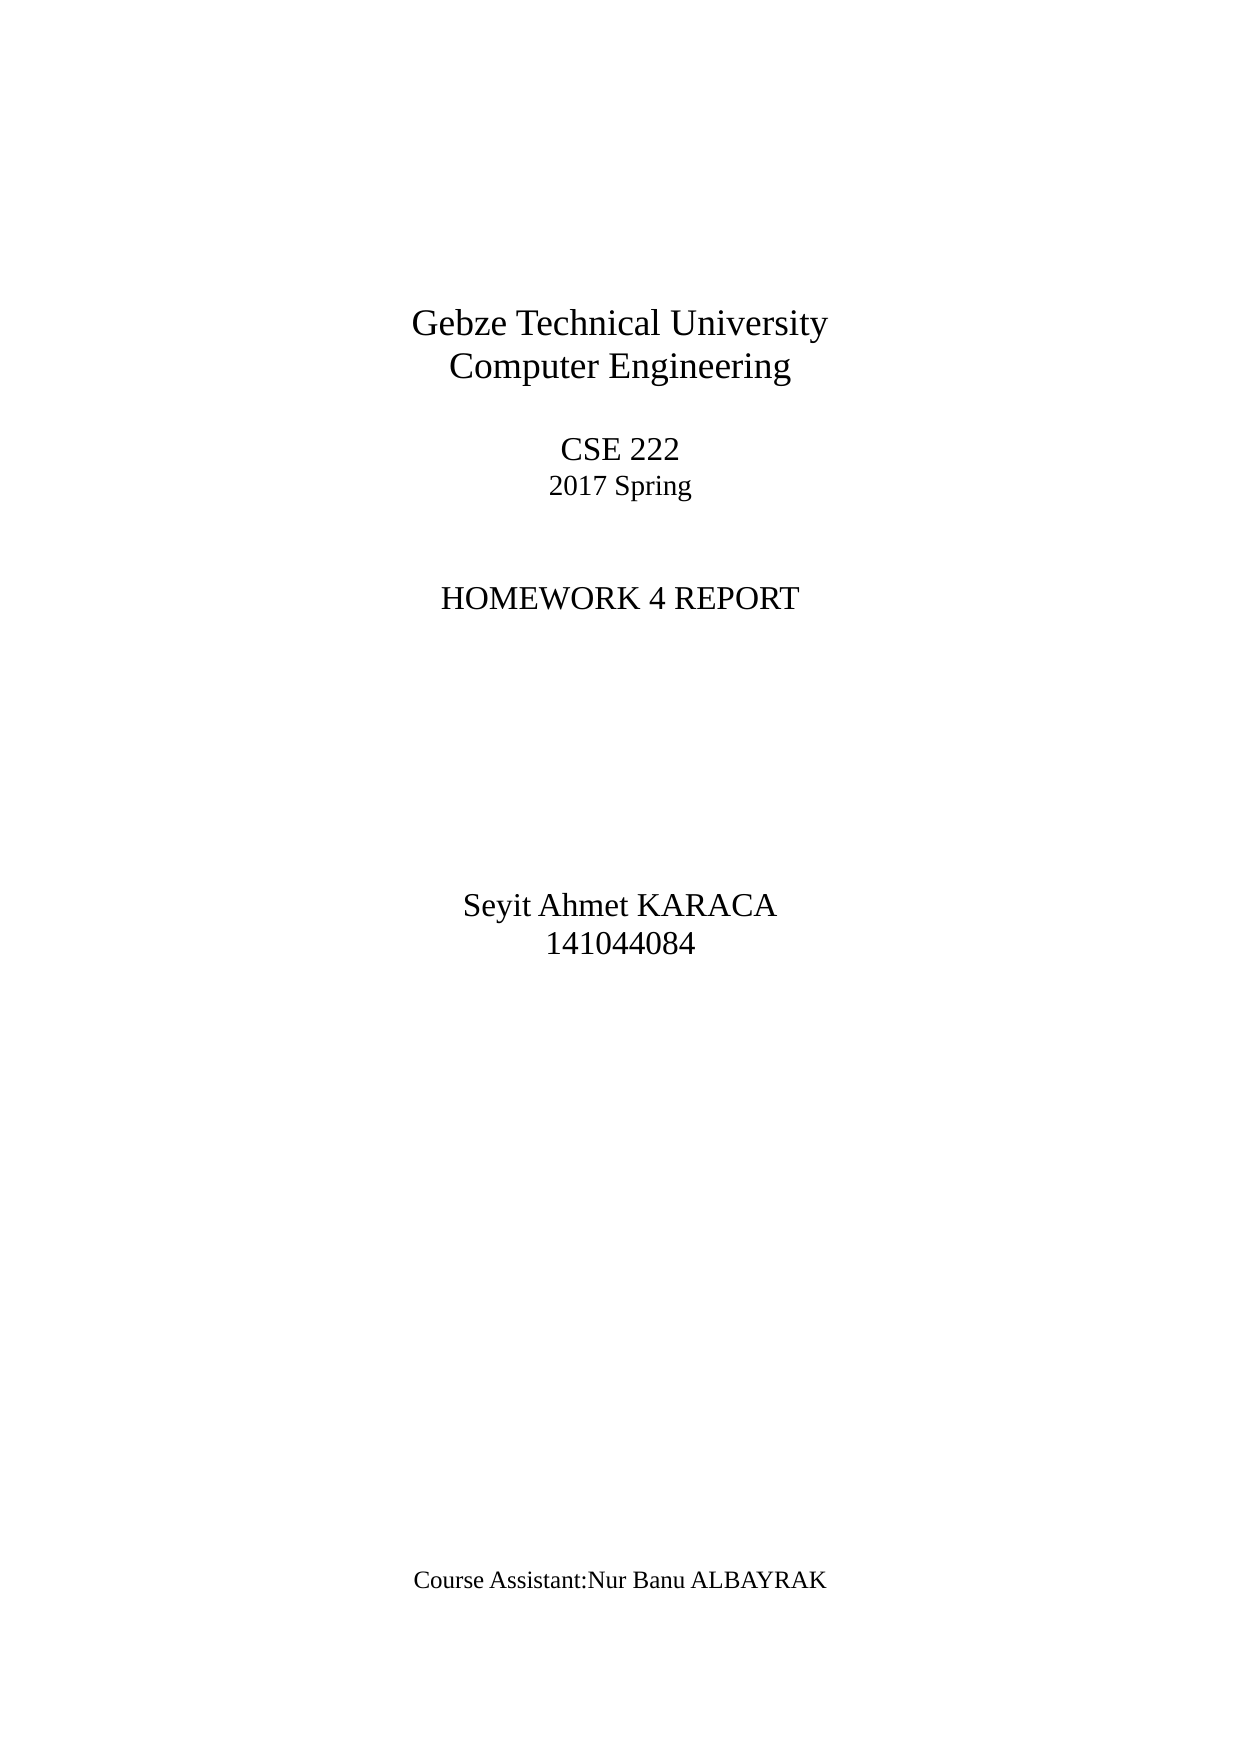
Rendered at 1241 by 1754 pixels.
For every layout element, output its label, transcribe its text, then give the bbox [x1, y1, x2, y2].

text HOMEWORK 4 REPORT [118, 578, 1122, 616]
text Gebze Technical University [118, 300, 1122, 343]
text CSE 222 [118, 429, 1122, 468]
text Computer Engineering [118, 343, 1122, 386]
text 141044084 [118, 923, 1122, 961]
text Seyit Ahmet KARACA [118, 885, 1122, 923]
text Course Assistant:Nur Banu ALBAYRAK [118, 1565, 1122, 1594]
text 2017 Spring [118, 468, 1122, 501]
